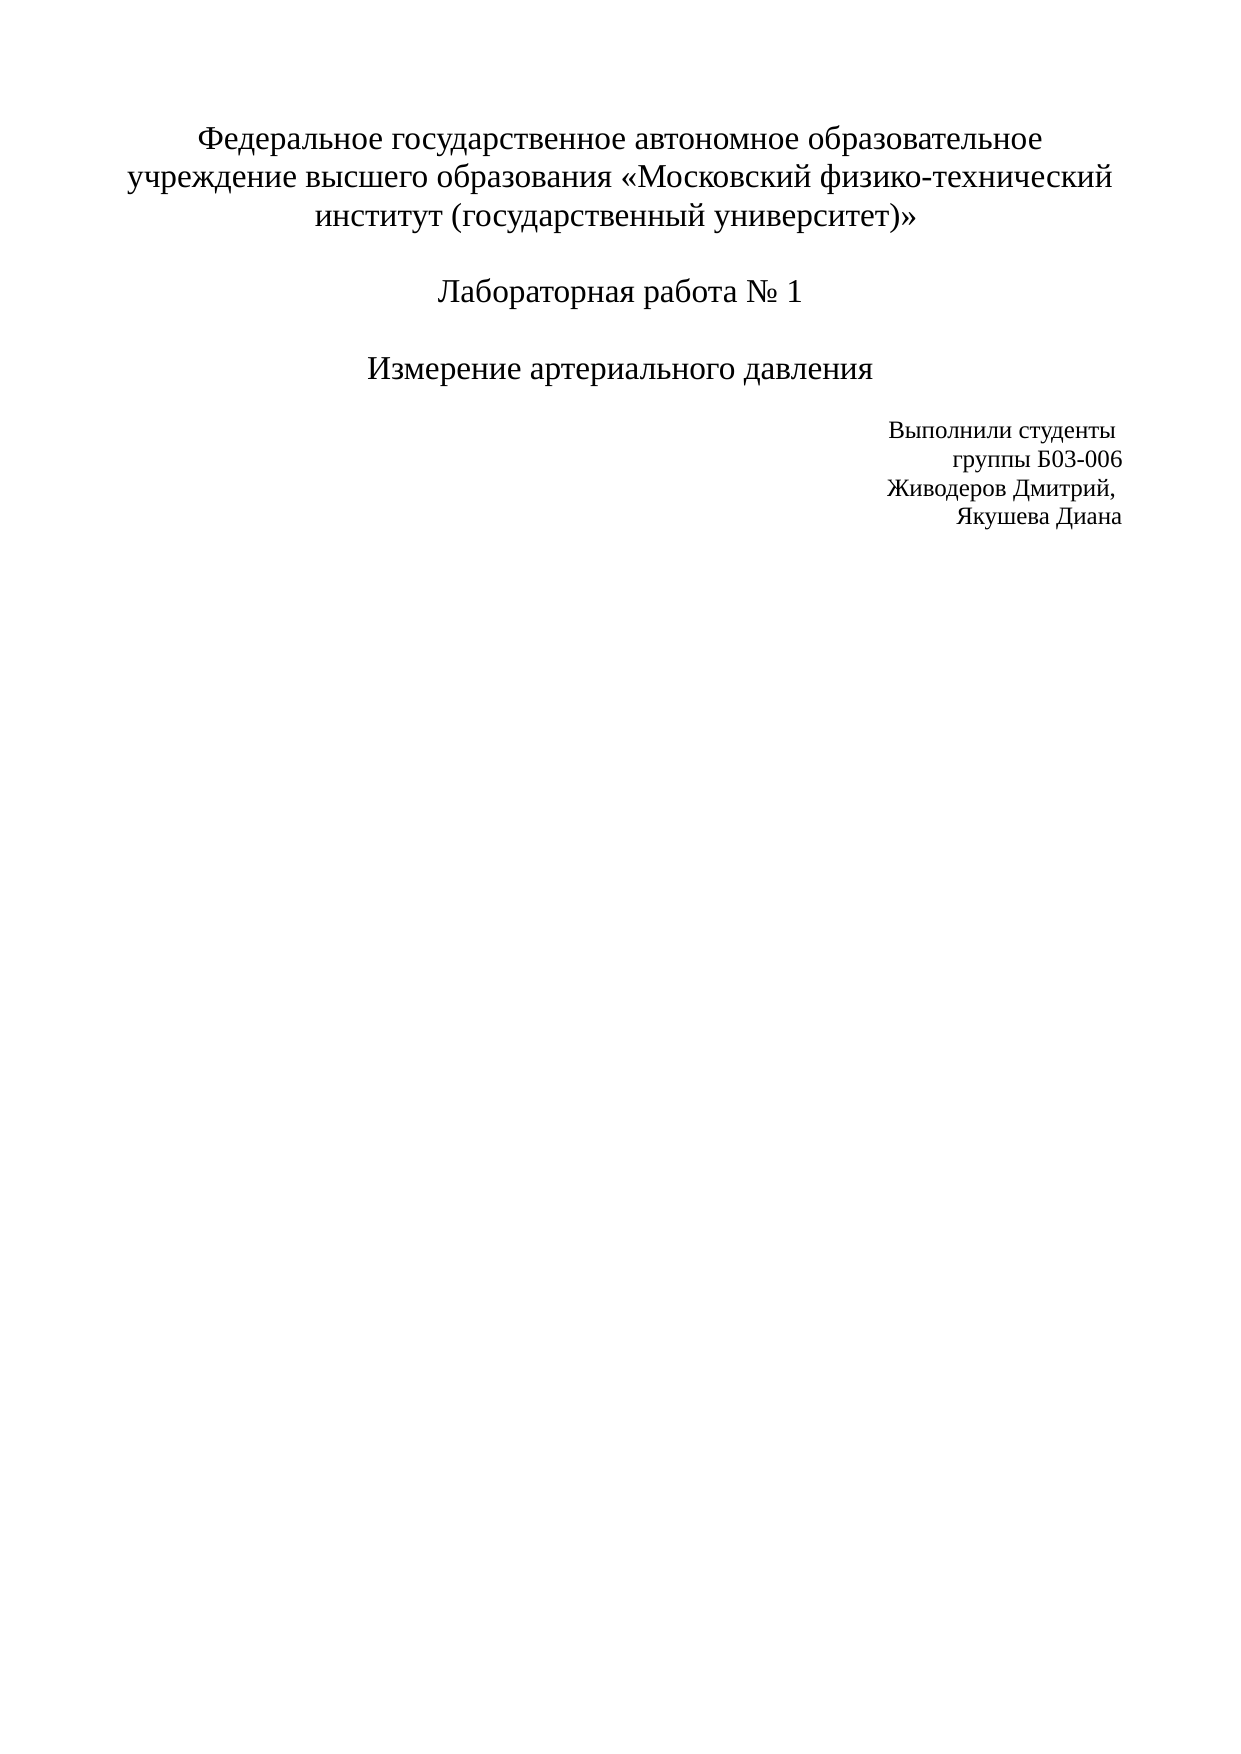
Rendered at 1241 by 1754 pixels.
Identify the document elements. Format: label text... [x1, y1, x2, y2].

text Измерение артериального давления [118, 348, 1122, 386]
text Лабораторная работа № 1 [118, 271, 1122, 310]
text Федеральное государственное автономное образовательное учреждение высшего образования «Московский физико-технический институт (государственный университет)» [118, 118, 1122, 233]
text Выполнили студенты [118, 415, 1122, 444]
text Живодеров Дмитрий, [118, 473, 1122, 501]
text группы Б03-006 [118, 444, 1122, 473]
text Якушева Диана [118, 501, 1122, 530]
